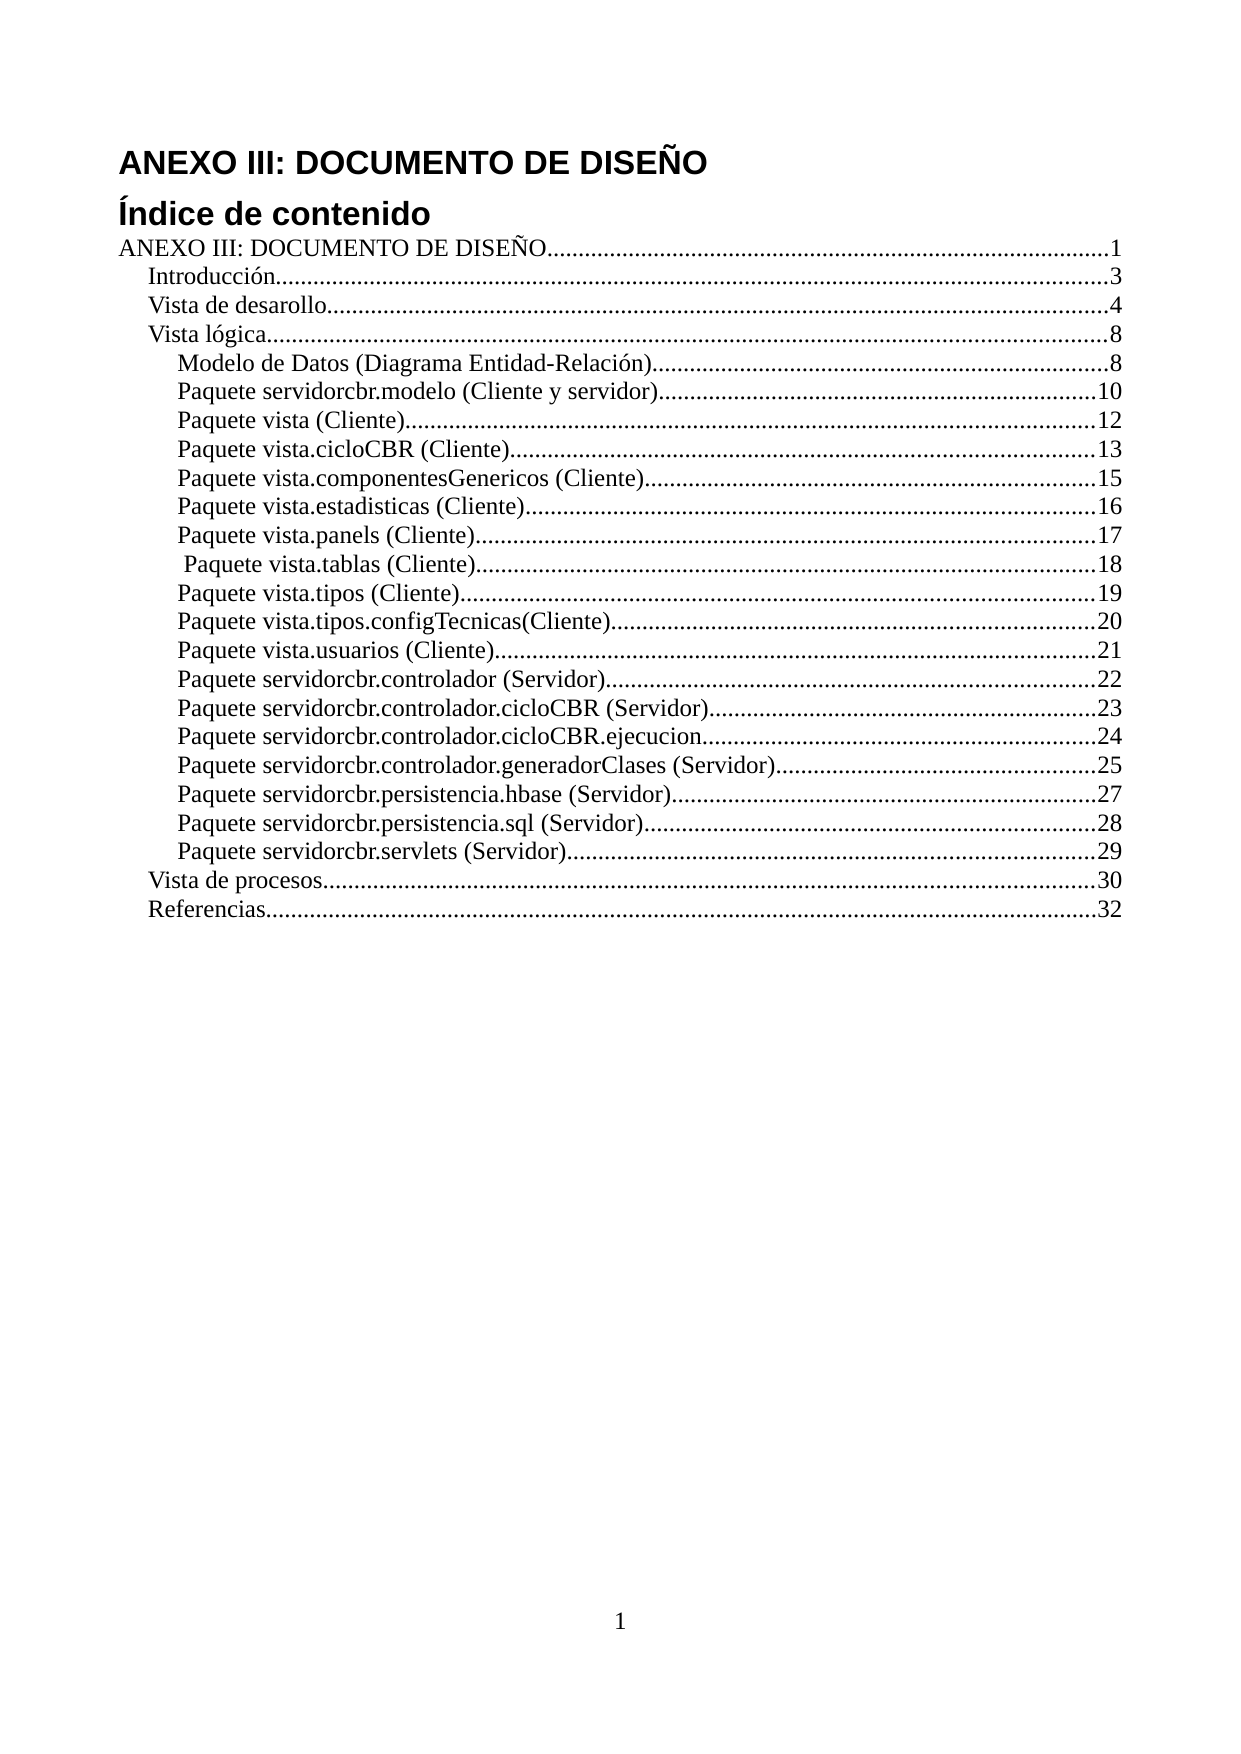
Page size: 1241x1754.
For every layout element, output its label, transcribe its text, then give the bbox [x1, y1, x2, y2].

text Paquete vista.usuarios (Cliente) 21 [177, 635, 1122, 664]
text Paquete servidorcbr.controlador.cicloCBR (Servidor) 23 [177, 693, 1122, 721]
text Paquete servidorcbr.controlador.generadorClases (Servidor) 25 [177, 750, 1122, 779]
text Referencias 32 [148, 894, 1122, 923]
text Paquete vista.tipos (Cliente) 19 [177, 578, 1122, 606]
text Paquete vista.tipos.configTecnicas(Cliente) 20 [177, 606, 1122, 635]
text Paquete servidorcbr.modelo (Cliente y servidor) 10 [177, 376, 1122, 405]
text Paquete vista (Cliente) 12 [177, 405, 1122, 434]
text Paquete vista.componentesGenericos (Cliente) 15 [177, 463, 1122, 491]
text Modelo de Datos (Diagrama Entidad-Relación) 8 [177, 348, 1122, 376]
text Paquete servidorcbr.controlador.cicloCBR.ejecucion 24 [177, 721, 1122, 750]
subtitle ANEXO III: DOCUMENTO DE DISEÑO [118, 143, 1122, 182]
text Paquete vista.tablas (Cliente) 18 [177, 549, 1122, 578]
text Paquete servidorcbr.controlador (Servidor) 22 [177, 664, 1122, 693]
text Vista de procesos 30 [148, 865, 1122, 894]
text Paquete servidorcbr.persistencia.sql (Servidor) 28 [177, 808, 1122, 836]
text Paquete vista.panels (Cliente) 17 [177, 520, 1122, 549]
text Introducción 3 [148, 261, 1122, 290]
text Vista lógica 8 [148, 319, 1122, 348]
text Vista de desarollo 4 [148, 290, 1122, 319]
text Paquete servidorcbr.persistencia.hbase (Servidor) 27 [177, 779, 1122, 808]
text Paquete vista.cicloCBR (Cliente) 13 [177, 434, 1122, 463]
text ANEXO III: DOCUMENTO DE DISEÑO 1 [118, 233, 1122, 261]
text Paquete vista.estadisticas (Cliente) 16 [177, 491, 1122, 520]
subtitle Índice de contenido [118, 194, 1122, 233]
text Paquete servidorcbr.servlets (Servidor) 29 [177, 836, 1122, 865]
